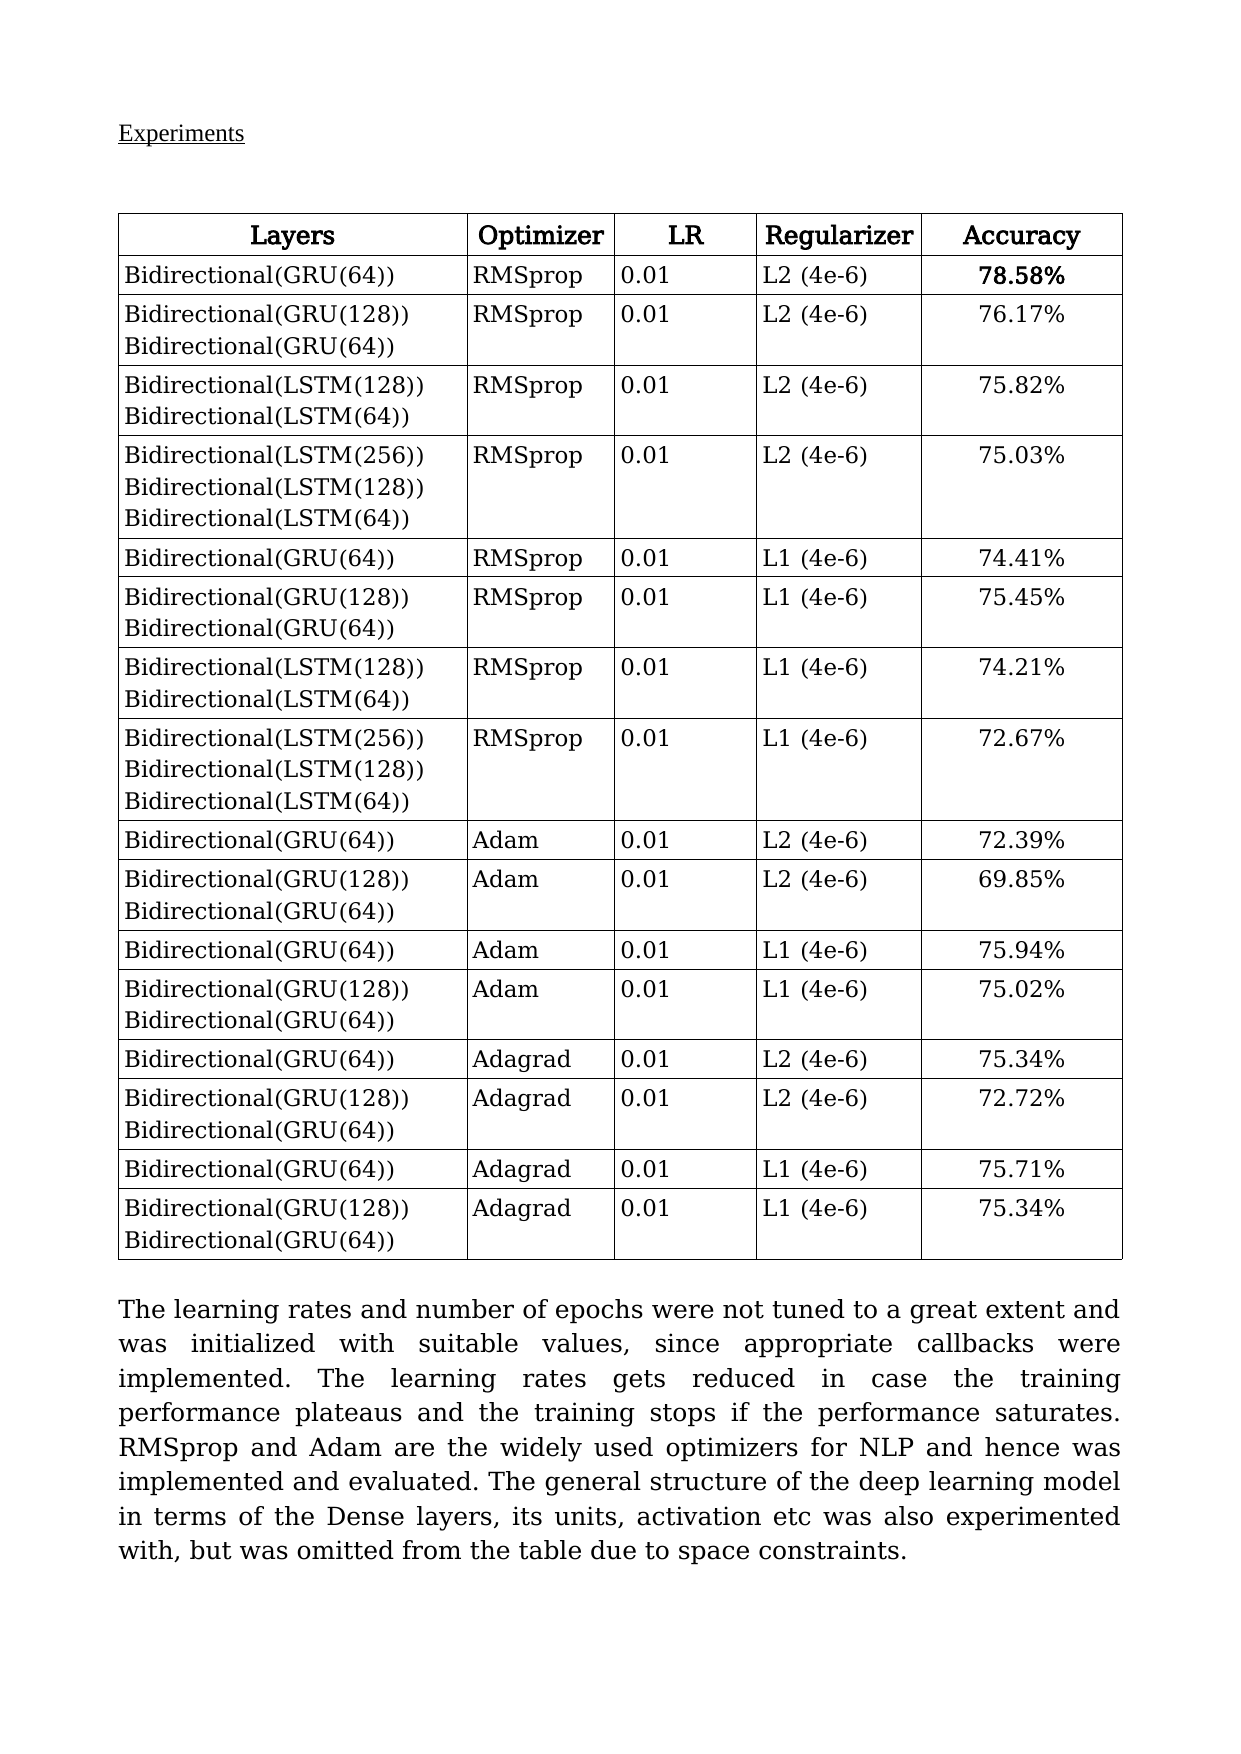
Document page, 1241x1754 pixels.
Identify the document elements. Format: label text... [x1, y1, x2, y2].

table_cell L1 (4e-6) [757, 1150, 921, 1188]
table_cell Adagrad [468, 1040, 614, 1078]
table_cell 75.71% [922, 1150, 1122, 1188]
table_header Layers [119, 214, 467, 255]
table_cell L2 (4e-6) [757, 436, 921, 537]
table_cell L1 (4e-6) [757, 931, 921, 969]
table_cell Bidirectional(LSTM(128)) Bidirectional(LSTM(64)) [119, 366, 467, 435]
table_cell 0.01 [615, 1079, 756, 1149]
text The learning rates and number of epochs were not tuned to a great extent and was initialized with suitable values, since appropriate callbacks were implemented. The learning rates gets reduced in case the training performance plateaus and the training stops if the performance saturates. RMSprop and Adam are the widely used optimizers for NLP and hence was implemented and evaluated. The general structure of the deep learning model in terms of the Dense layers, its units, activation etc was also experimented with, but was omitted from the table due to space constraints. [118, 1293, 1122, 1564]
table_cell L2 (4e-6) [757, 1079, 921, 1149]
table_cell 75.03% [922, 436, 1122, 537]
table_cell 74.21% [922, 648, 1122, 718]
table_cell 78.58% [922, 256, 1122, 294]
table_cell Bidirectional(GRU(128)) Bidirectional(GRU(64)) [119, 295, 467, 364]
table_header LR [615, 214, 756, 255]
table_cell 75.94% [922, 931, 1122, 969]
table_cell Bidirectional(GRU(128)) Bidirectional(GRU(64)) [119, 1079, 467, 1149]
table_cell RMSprop [468, 366, 614, 435]
table_cell RMSprop [468, 648, 614, 718]
table_cell 75.82% [922, 366, 1122, 435]
table_cell 0.01 [615, 1189, 756, 1259]
table_cell Bidirectional(LSTM(128)) Bidirectional(LSTM(64)) [119, 648, 467, 718]
table_cell Bidirectional(GRU(64)) [119, 539, 467, 576]
table_cell L2 (4e-6) [757, 256, 921, 294]
table_cell 74.41% [922, 539, 1122, 576]
table_cell 0.01 [615, 436, 756, 537]
table_cell Adam [468, 931, 614, 969]
table_cell Bidirectional(LSTM(256)) Bidirectional(LSTM(128)) Bidirectional(LSTM(64)) [119, 719, 467, 820]
table_cell 0.01 [615, 931, 756, 969]
table_cell 72.72% [922, 1079, 1122, 1149]
table_cell 72.67% [922, 719, 1122, 820]
table_cell 0.01 [615, 860, 756, 929]
table_cell 0.01 [615, 366, 756, 435]
table_cell 0.01 [615, 539, 756, 576]
table_cell RMSprop [468, 256, 614, 294]
table_cell L1 (4e-6) [757, 577, 921, 647]
table_cell Adam [468, 860, 614, 929]
table_header Optimizer [468, 214, 614, 255]
table_cell Adagrad [468, 1079, 614, 1149]
table_cell Bidirectional(GRU(128)) Bidirectional(GRU(64)) [119, 970, 467, 1039]
table_cell RMSprop [468, 295, 614, 364]
table_cell 69.85% [922, 860, 1122, 929]
table_cell L1 (4e-6) [757, 719, 921, 820]
table_cell Bidirectional(GRU(64)) [119, 931, 467, 969]
table_cell RMSprop [468, 436, 614, 537]
table_cell 0.01 [615, 648, 756, 718]
table_cell Adam [468, 821, 614, 859]
table_cell RMSprop [468, 539, 614, 576]
table_cell Bidirectional(LSTM(256)) Bidirectional(LSTM(128)) Bidirectional(LSTM(64)) [119, 436, 467, 537]
table_cell L2 (4e-6) [757, 860, 921, 929]
table_cell 76.17% [922, 295, 1122, 364]
table_cell 75.34% [922, 1189, 1122, 1259]
table_header Accuracy [922, 214, 1122, 255]
table_cell L1 (4e-6) [757, 539, 921, 576]
table_cell 0.01 [615, 1150, 756, 1188]
table_cell L2 (4e-6) [757, 295, 921, 364]
table_cell 75.34% [922, 1040, 1122, 1078]
table_cell Bidirectional(GRU(64)) [119, 1150, 467, 1188]
table_cell Adagrad [468, 1150, 614, 1188]
table_cell L1 (4e-6) [757, 648, 921, 718]
table_cell Adam [468, 970, 614, 1039]
table_cell 0.01 [615, 256, 756, 294]
table_cell Adagrad [468, 1189, 614, 1259]
table_cell L1 (4e-6) [757, 970, 921, 1039]
table_cell 72.39% [922, 821, 1122, 859]
table_cell 75.02% [922, 970, 1122, 1039]
table_cell 0.01 [615, 719, 756, 820]
table_cell 0.01 [615, 1040, 756, 1078]
table_cell L2 (4e-6) [757, 366, 921, 435]
table_cell 0.01 [615, 577, 756, 647]
table_cell 0.01 [615, 821, 756, 859]
table_cell Bidirectional(GRU(128)) Bidirectional(GRU(64)) [119, 1189, 467, 1259]
table_cell 0.01 [615, 970, 756, 1039]
table_cell Bidirectional(GRU(64)) [119, 821, 467, 859]
table_cell Bidirectional(GRU(64)) [119, 256, 467, 294]
table_cell Bidirectional(GRU(128)) Bidirectional(GRU(64)) [119, 577, 467, 647]
table_cell 75.45% [922, 577, 1122, 647]
table_cell RMSprop [468, 577, 614, 647]
table_cell L1 (4e-6) [757, 1189, 921, 1259]
table_cell L2 (4e-6) [757, 821, 921, 859]
table_cell Bidirectional(GRU(64)) [119, 1040, 467, 1078]
table_cell Bidirectional(GRU(128)) Bidirectional(GRU(64)) [119, 860, 467, 929]
table_cell RMSprop [468, 719, 614, 820]
table_cell 0.01 [615, 295, 756, 364]
table_header Regularizer [757, 214, 921, 255]
text Experiments [118, 118, 1122, 147]
table_cell L2 (4e-6) [757, 1040, 921, 1078]
